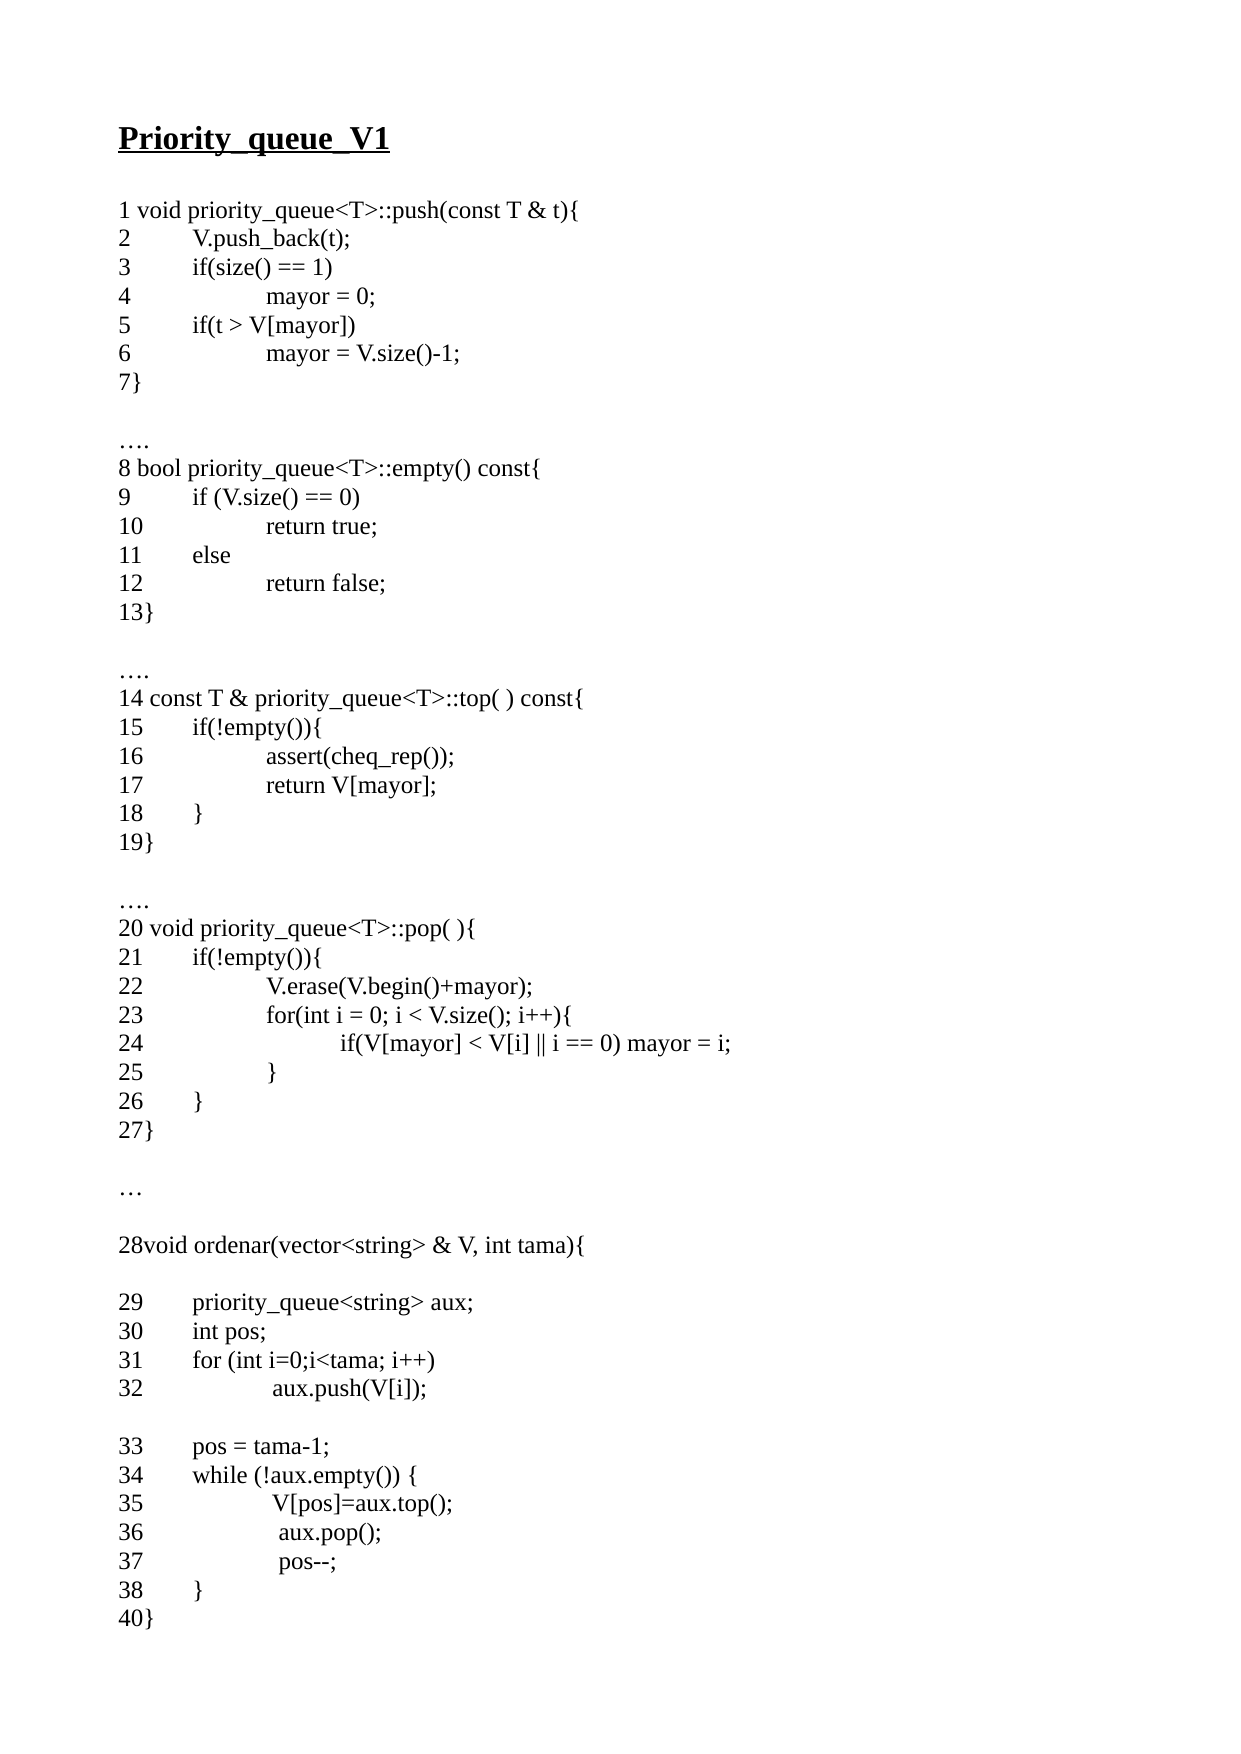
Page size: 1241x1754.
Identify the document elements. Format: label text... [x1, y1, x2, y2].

text 35 V[pos]=aux.top(); [118, 1488, 1122, 1517]
text 13} [118, 597, 1122, 626]
text 33 pos = tama-1; [118, 1431, 1122, 1460]
text 18 } [118, 798, 1122, 827]
text 26 } [118, 1086, 1122, 1115]
text 14 const T & priority_queue<T>::top( ) const{ [118, 683, 1122, 712]
text …. [118, 425, 1122, 453]
text 30 int pos; [118, 1316, 1122, 1345]
text 16 assert(cheq_rep()); [118, 741, 1122, 770]
text …. [118, 885, 1122, 913]
text 10 return true; [118, 511, 1122, 540]
text 34 while (!aux.empty()) { [118, 1460, 1122, 1488]
text 23 for(int i = 0; i < V.size(); i++){ [118, 1000, 1122, 1028]
text 3 if(size() == 1) [118, 252, 1122, 281]
text 2 V.push_back(t); [118, 223, 1122, 252]
text 22 V.erase(V.begin()+mayor); [118, 971, 1122, 1000]
text 9 if (V.size() == 0) [118, 482, 1122, 511]
text 37 pos--; [118, 1546, 1122, 1575]
text 27} [118, 1115, 1122, 1143]
text 6 mayor = V.size()-1; [118, 338, 1122, 367]
text …. [118, 655, 1122, 683]
text 8 bool priority_queue<T>::empty() const{ [118, 453, 1122, 482]
text 40} [118, 1603, 1122, 1632]
text 7} [118, 367, 1122, 396]
text 31 for (int i=0;i<tama; i++) [118, 1345, 1122, 1373]
text 20 void priority_queue<T>::pop( ){ [118, 913, 1122, 942]
text 25 } [118, 1057, 1122, 1086]
text Priority_queue_V1 [118, 118, 1122, 156]
text 38 } [118, 1575, 1122, 1603]
text 32 aux.push(V[i]); [118, 1373, 1122, 1402]
text 19} [118, 827, 1122, 856]
text 28void ordenar(vector<string> & V, int tama){ [118, 1230, 1122, 1258]
text … [118, 1172, 1122, 1201]
text 21 if(!empty()){ [118, 942, 1122, 971]
text 24 if(V[mayor] < V[i] || i == 0) mayor = i; [118, 1028, 1122, 1057]
text 29 priority_queue<string> aux; [118, 1287, 1122, 1316]
text 11 else [118, 540, 1122, 568]
text 17 return V[mayor]; [118, 770, 1122, 798]
text 1 void priority_queue<T>::push(const T & t){ [118, 195, 1122, 223]
text 4 mayor = 0; [118, 281, 1122, 310]
text 5 if(t > V[mayor]) [118, 310, 1122, 338]
text 36 aux.pop(); [118, 1517, 1122, 1546]
text 15 if(!empty()){ [118, 712, 1122, 741]
text 12 return false; [118, 568, 1122, 597]
